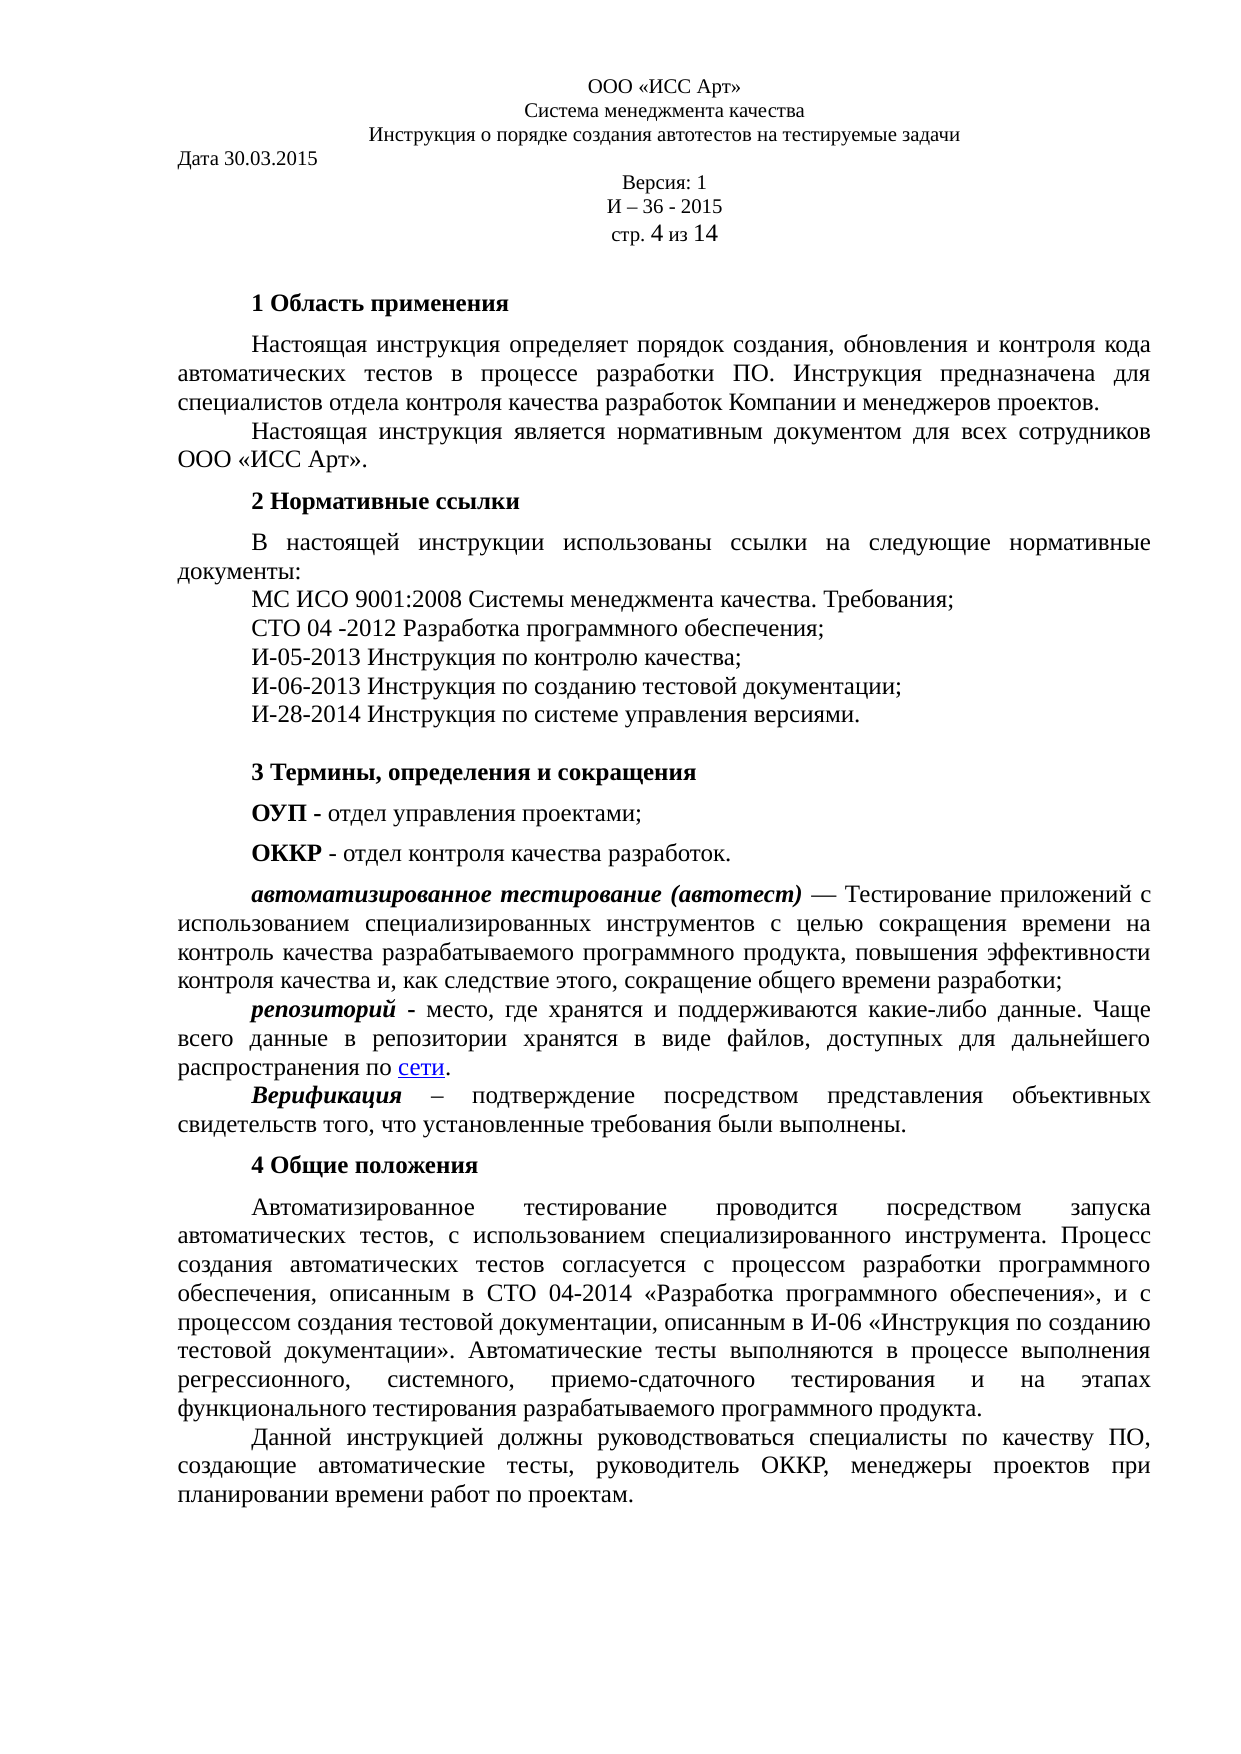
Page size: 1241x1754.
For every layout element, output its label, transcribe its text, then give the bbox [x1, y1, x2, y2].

text В настоящей инструкции использованы ссылки на следующие нормативные документы: [177, 527, 1152, 584]
text Данной инструкцией должны руководствоваться специалисты по качеству ПО, создающие автоматические тесты, руководитель ОККР, менеджеры проектов при планировании времени работ по проектам. [177, 1422, 1152, 1508]
text МС ИСО 9001:2008 Системы менеджмента качества. Требования; [177, 584, 1152, 613]
subtitle 1 Область применения [177, 288, 1152, 317]
text репозиторий - место, где хранятся и поддерживаются какие-либо данные. Чаще всего данные в репозитории хранятся в виде файлов, доступных для дальнейшего распространения по сети. [177, 994, 1152, 1080]
text СТО 04 -2012 Разработка программного обеспечения; [177, 613, 1152, 642]
text Настоящая инструкция определяет порядок создания, обновления и контроля кода автоматических тестов в процессе разработки ПО. Инструкция предназначена для специалистов отдела контроля качества разработок Компании и менеджеров проектов. [177, 329, 1152, 416]
text Автоматизированное тестирование проводится посредством запуска автоматических тестов, с использованием специализированного инструмента. Процесс создания автоматических тестов согласуется с процессом разработки программного обеспечения, описанным в СТО 04-2014 «Разработка программного обеспечения», и с процессом создания тестовой документации, описанным в И-06 «Инструкция по созданию тестовой документации». Автоматические тесты выполняются в процессе выполнения регрессионного, системного, приемо-сдаточного тестирования и на этапах функционального тестирования разрабатываемого программного продукта. [177, 1192, 1152, 1422]
text И-05-2013 Инструкция по контролю качества; [177, 642, 1152, 671]
text И-28-2014 Инструкция по системе управления версиями. [177, 699, 1152, 728]
text И-06-2013 Инструкция по созданию тестовой документации; [177, 671, 1152, 699]
text автоматизированное тестирование (автотест) — Тестирование приложений с использованием специализированных инструментов с целью сокращения времени на контроль качества разрабатываемого программного продукта, повышения эффективности контроля качества и, как следствие этого, сокращение общего времени разработки; [177, 879, 1152, 994]
text Настоящая инструкция является нормативным документом для всех сотрудников ООО «ИСС Арт». [177, 416, 1152, 473]
subtitle 2 Нормативные ссылки [177, 486, 1152, 514]
subtitle 4 Общие положения [177, 1150, 1152, 1179]
text Верификация – подтверждение посредством представления объективных свидетельств того, что установленные требования были выполнены. [177, 1080, 1152, 1138]
text 3 Термины, определения и сокращения [177, 757, 1152, 786]
text ОУП - отдел управления проектами; [177, 798, 1152, 826]
text ОККР - отдел контроля качества разработок. [177, 838, 1152, 867]
